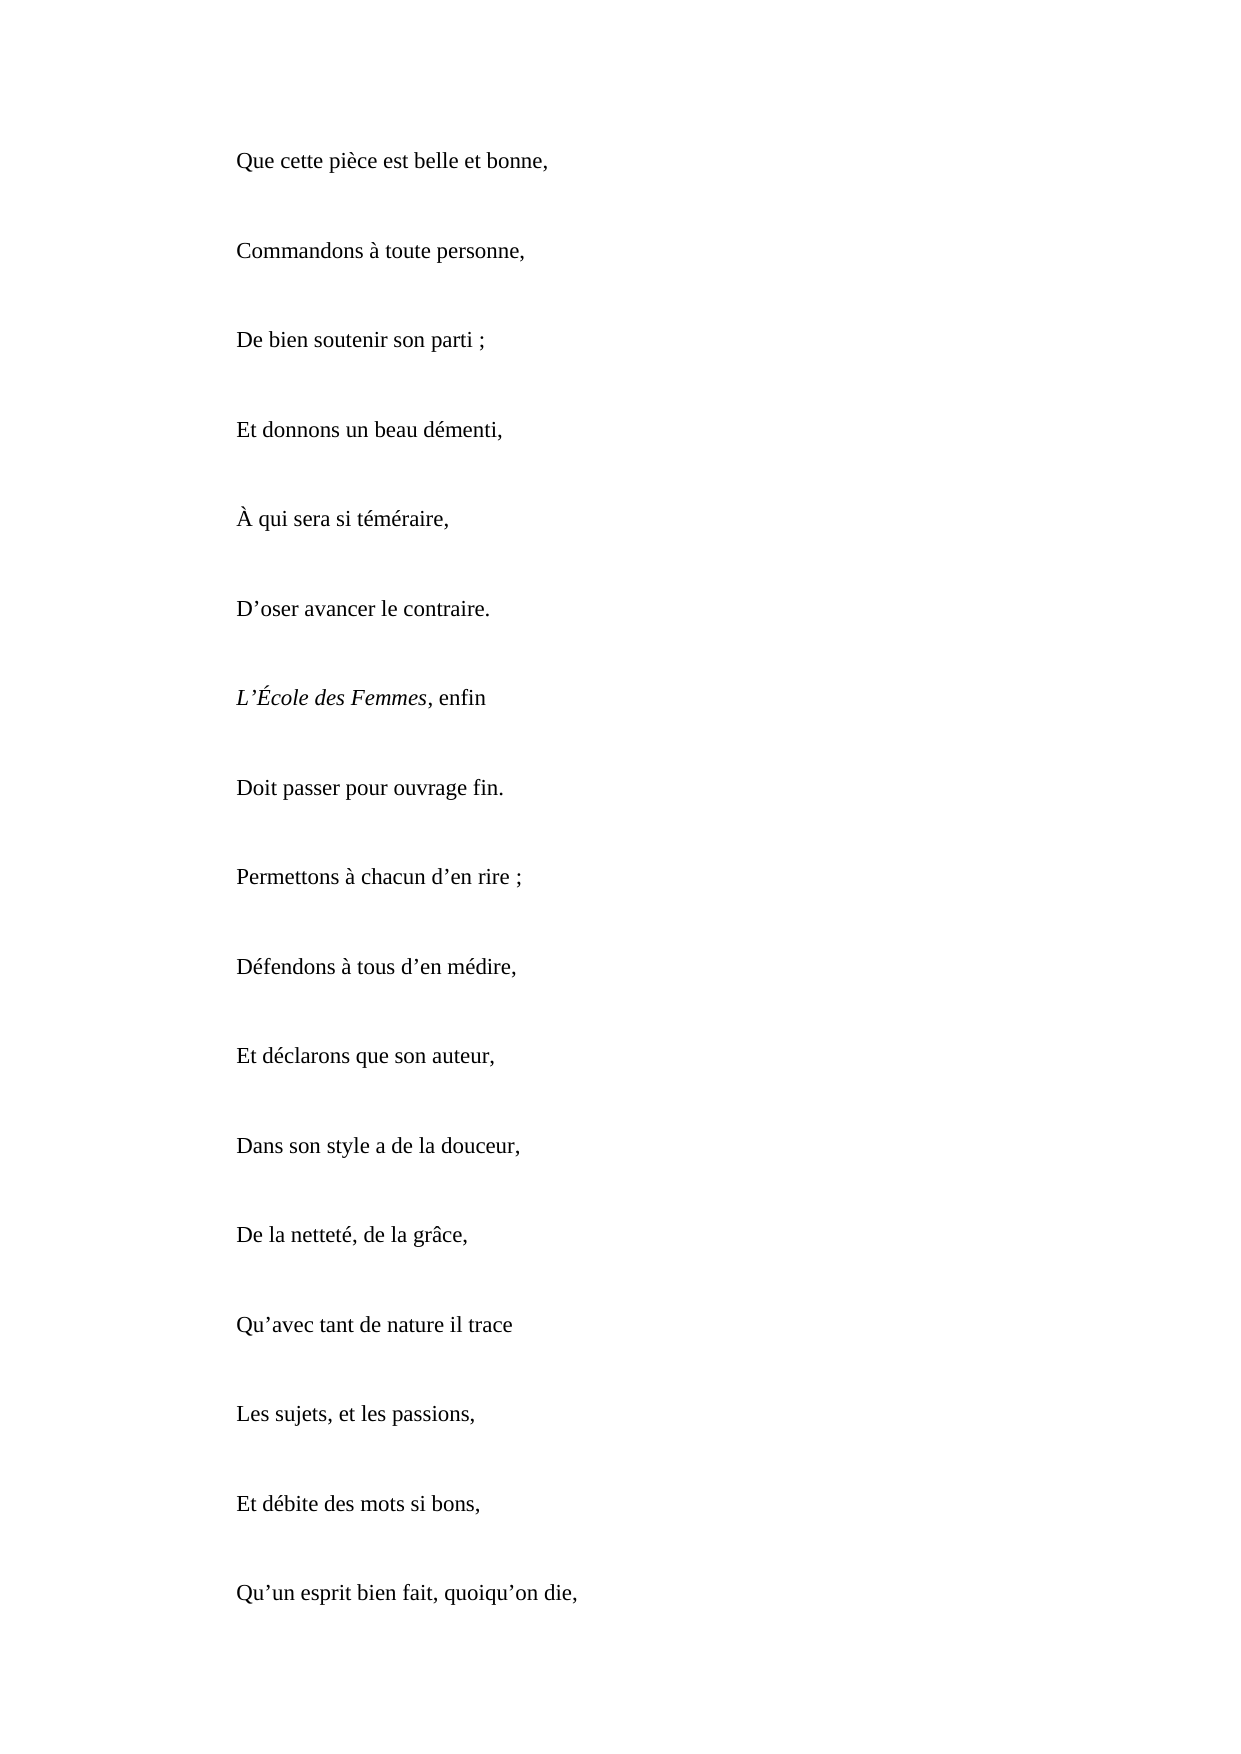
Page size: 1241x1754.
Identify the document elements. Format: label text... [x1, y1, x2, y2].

text Qu’un esprit bien fait, quoiqu’on die, [236, 1579, 1093, 1606]
text Défendons à tous d’en médire, [236, 953, 1093, 979]
text De bien soutenir son parti ; [236, 327, 1093, 353]
text Et déclarons que son auteur, [236, 1042, 1093, 1069]
text Permettons à chacun d’en rire ; [236, 863, 1093, 890]
text Les sujets, et les passions, [236, 1400, 1093, 1427]
text Doit passer pour ouvrage fin. [236, 774, 1093, 800]
text D’oser avancer le contraire. [236, 595, 1093, 621]
text Que cette pièce est belle et bonne, [236, 148, 1093, 174]
text De la netteté, de la grâce, [236, 1221, 1093, 1248]
text À qui sera si téméraire, [236, 506, 1093, 532]
text Commandons à toute personne, [236, 237, 1093, 263]
text Qu’avec tant de nature il trace [236, 1311, 1093, 1337]
text Dans son style a de la douceur, [236, 1132, 1093, 1158]
text Et donnons un beau démenti, [236, 416, 1093, 442]
text Et débite des mots si bons, [236, 1490, 1093, 1516]
text L’École des Femmes, enfin [236, 684, 1093, 711]
